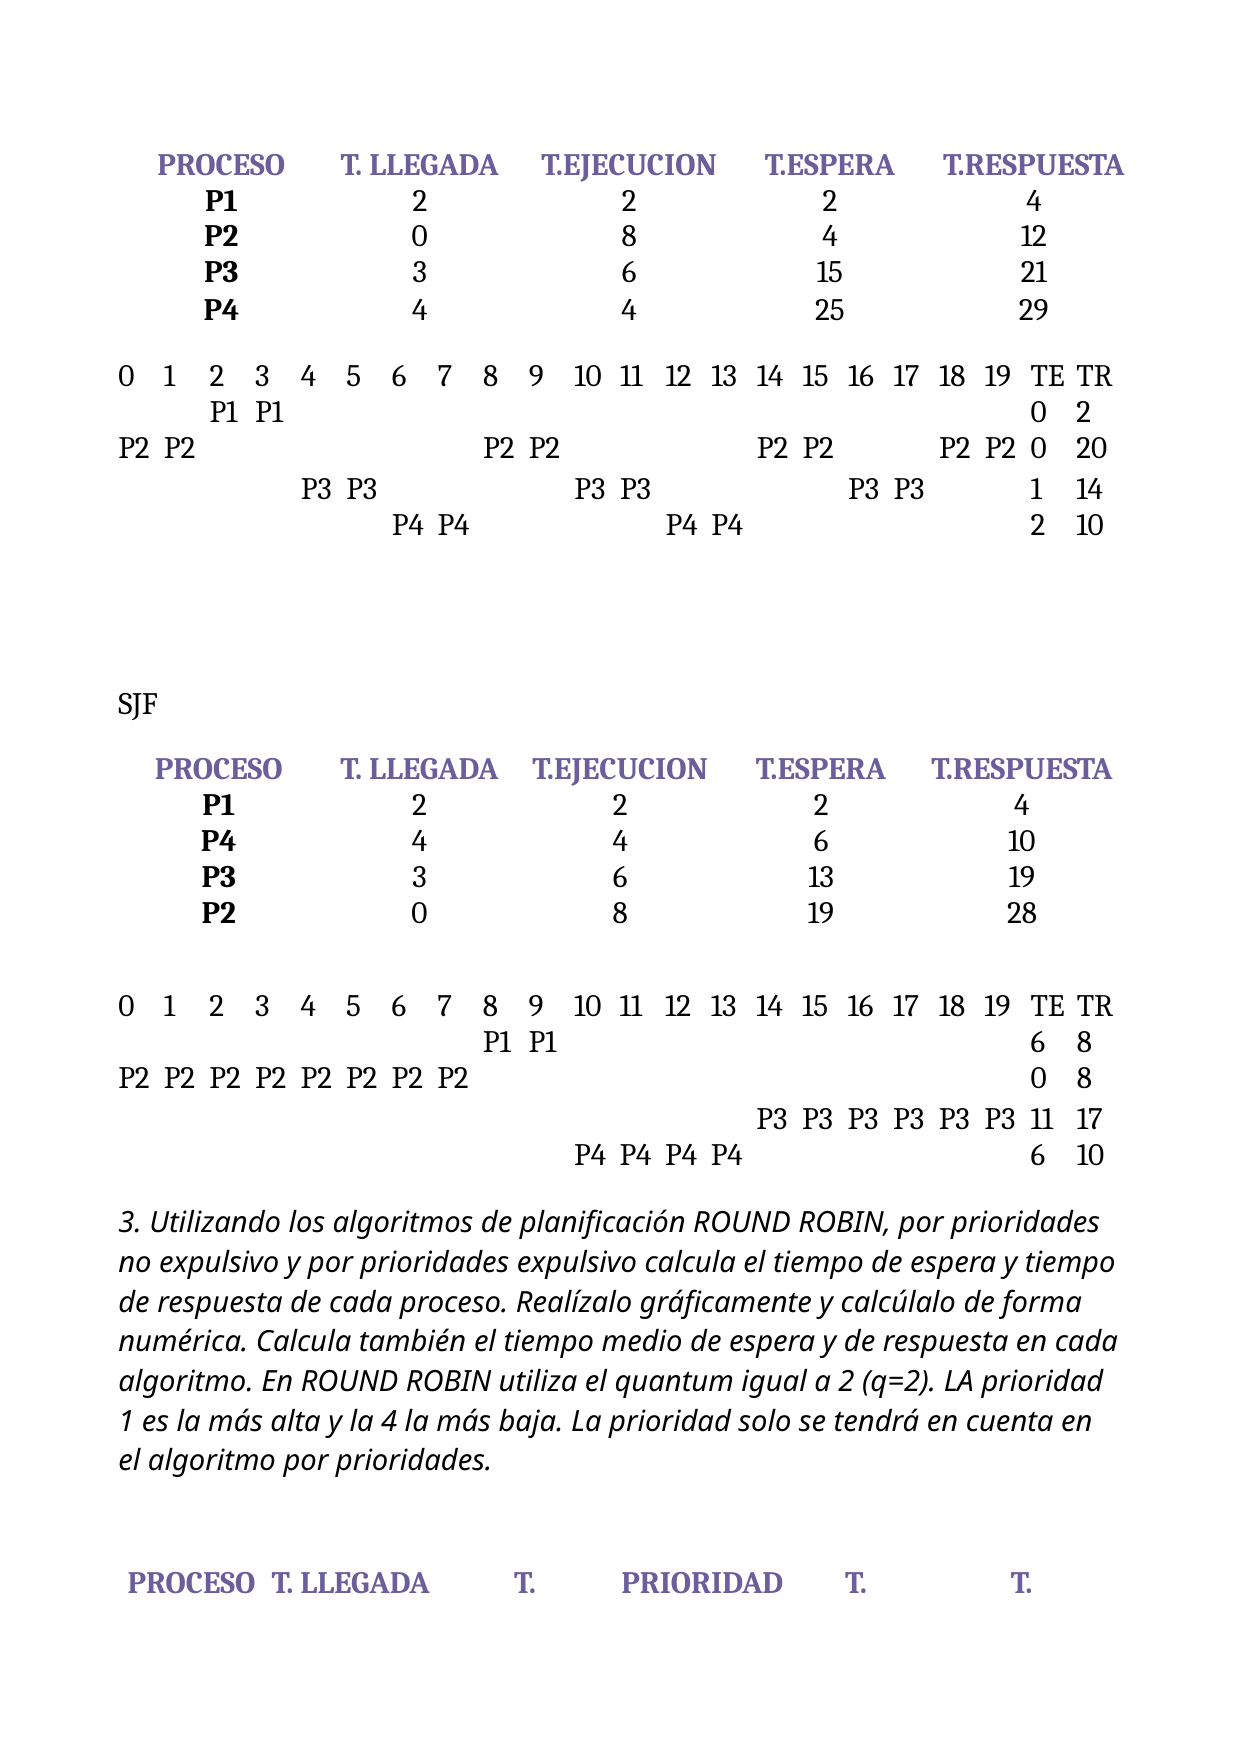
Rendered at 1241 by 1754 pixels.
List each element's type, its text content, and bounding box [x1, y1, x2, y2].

table_cell [301, 507, 346, 543]
table_cell P3 [802, 1101, 847, 1137]
table_cell 0 [319, 219, 520, 255]
table_cell P2 [529, 430, 574, 471]
table_cell [209, 1101, 255, 1137]
table_cell [392, 430, 437, 471]
table_header 15 [802, 359, 848, 394]
table_cell P3 [118, 859, 319, 895]
table_header 0 [118, 989, 163, 1024]
table_cell 1 [1030, 471, 1076, 507]
table_cell [529, 507, 574, 543]
table_cell P2 [118, 430, 164, 471]
table_header 14 [757, 359, 802, 394]
table_cell [164, 394, 209, 430]
table_header 8 [483, 989, 528, 1024]
table_cell P4 [665, 1137, 711, 1173]
table_cell 6 [1030, 1137, 1077, 1173]
table_cell [164, 1024, 209, 1060]
table_cell 25 [738, 291, 922, 330]
table_cell 13 [720, 859, 921, 895]
table_header T. LLEGADA [319, 147, 520, 183]
table_header TR [1076, 359, 1122, 394]
table_cell P3 [301, 471, 346, 507]
table_cell [802, 507, 848, 543]
table_cell [893, 507, 939, 543]
table_cell P1 [528, 1024, 574, 1060]
table_cell [939, 394, 984, 430]
table_header 11 [620, 359, 665, 394]
table_cell P1 [483, 1024, 528, 1060]
table_header T. [791, 1566, 921, 1602]
table_header 12 [665, 989, 711, 1024]
table_header 19 [984, 989, 1030, 1024]
table_cell [209, 1024, 255, 1060]
table_header TE [1030, 989, 1077, 1024]
table_cell 2 [520, 787, 720, 823]
table_cell 10 [921, 823, 1122, 859]
table_cell [984, 1024, 1030, 1060]
table_header 7 [437, 989, 483, 1024]
table_header 2 [209, 359, 255, 394]
table_cell [483, 394, 528, 430]
table_header T.RESPUESTA [921, 751, 1122, 787]
table_cell 6 [720, 823, 921, 859]
table_cell [619, 1060, 665, 1101]
table_header T.EJECUCION [520, 147, 737, 183]
table_cell [984, 1137, 1030, 1173]
table_cell [756, 1060, 802, 1101]
table_cell 2 [1076, 394, 1122, 430]
table_cell P2 [118, 895, 319, 931]
table_cell [255, 430, 301, 471]
table_cell [437, 1101, 483, 1137]
table_cell [756, 1137, 802, 1173]
table_cell [574, 1024, 619, 1060]
table_header T.ESPERA [720, 751, 921, 787]
table_cell [985, 471, 1030, 507]
table_cell P3 [346, 471, 392, 507]
table_cell [346, 507, 392, 543]
table_cell [255, 507, 301, 543]
table_header 14 [756, 989, 802, 1024]
table_cell P1 [255, 394, 301, 430]
table_cell [118, 507, 164, 543]
table_cell [848, 394, 893, 430]
table_cell P2 [483, 430, 528, 471]
table_cell [391, 1137, 437, 1173]
table_header PRIORIDAD [613, 1566, 791, 1602]
table_cell [619, 1024, 665, 1060]
table_cell P2 [985, 430, 1030, 471]
table_cell [802, 394, 848, 430]
table_header 8 [483, 359, 528, 394]
table_cell P2 [209, 1060, 255, 1101]
table_cell 0 [1030, 430, 1076, 471]
table_cell 8 [1077, 1060, 1123, 1101]
table_cell [984, 1060, 1030, 1101]
table_header 13 [711, 359, 757, 394]
table_cell [665, 430, 711, 471]
table_cell [893, 430, 939, 471]
table_cell P4 [711, 507, 757, 543]
table_cell [574, 1060, 619, 1101]
table_cell 12 [922, 219, 1145, 255]
table_cell 2 [1030, 507, 1076, 543]
table_cell 4 [319, 291, 520, 330]
table_cell [939, 1060, 984, 1101]
table_cell [574, 1101, 619, 1137]
table_header 19 [985, 359, 1030, 394]
table_cell P3 [124, 255, 319, 291]
table_cell 20 [1076, 430, 1122, 471]
table_cell [483, 1060, 528, 1101]
table_header 1 [164, 989, 209, 1024]
table_cell [437, 1024, 483, 1060]
table_cell [757, 507, 802, 543]
table_cell P4 [392, 507, 437, 543]
table_cell [620, 430, 665, 471]
table_cell [529, 394, 574, 430]
table_cell 4 [520, 823, 720, 859]
table_cell [711, 394, 757, 430]
table_header 10 [574, 989, 619, 1024]
table_cell 10 [1077, 1137, 1123, 1173]
table_header TE [1030, 359, 1076, 394]
table_cell [391, 1101, 437, 1137]
table_cell [118, 394, 164, 430]
table_cell [528, 1137, 574, 1173]
table_cell P1 [124, 183, 319, 219]
table_cell [802, 1137, 847, 1173]
table_header T.ESPERA [738, 147, 922, 183]
table_cell [665, 1101, 711, 1137]
table_cell [802, 1060, 847, 1101]
table_cell [893, 1060, 938, 1101]
table_cell [118, 1024, 163, 1060]
table_cell 8 [520, 219, 737, 255]
table_header 16 [847, 989, 893, 1024]
table_header 3 [255, 359, 301, 394]
table_cell 14 [1076, 471, 1122, 507]
table_cell [437, 1137, 483, 1173]
table_header 5 [346, 359, 392, 394]
table_cell [756, 1024, 802, 1060]
table_cell 15 [738, 255, 922, 291]
table_header 6 [391, 989, 437, 1024]
table_cell P2 [164, 430, 209, 471]
table_cell 29 [922, 291, 1145, 330]
table_cell P3 [847, 1101, 893, 1137]
table_cell [346, 1137, 391, 1173]
table_header TR [1077, 989, 1123, 1024]
table_header 18 [939, 359, 984, 394]
table_header 6 [392, 359, 437, 394]
table_cell 4 [520, 291, 737, 330]
table_header T.RESPUESTA [922, 147, 1145, 183]
table_header 13 [711, 989, 756, 1024]
table_cell P4 [574, 1137, 619, 1173]
table_header 12 [665, 359, 711, 394]
table_cell P3 [756, 1101, 802, 1137]
table_header 9 [528, 989, 574, 1024]
table_cell [529, 471, 574, 507]
table_cell [985, 507, 1030, 543]
table_cell [255, 1024, 300, 1060]
table_cell [301, 394, 346, 430]
table_cell 3 [319, 255, 520, 291]
table_header 10 [574, 359, 620, 394]
table_cell P3 [620, 471, 665, 507]
table_cell 0 [1030, 1060, 1077, 1101]
table_cell P3 [848, 471, 893, 507]
table_header T. [436, 1566, 613, 1602]
table_cell [574, 394, 620, 430]
table_cell [437, 430, 483, 471]
table_cell 0 [1030, 394, 1076, 430]
table_cell [255, 471, 301, 507]
table_cell [711, 471, 757, 507]
table_cell [847, 1024, 893, 1060]
table_cell [164, 1137, 209, 1173]
table_cell 10 [1076, 507, 1122, 543]
table_cell [346, 394, 392, 430]
table_cell 21 [922, 255, 1145, 291]
table_cell P2 [437, 1060, 483, 1101]
table_header 16 [848, 359, 893, 394]
table_cell P2 [939, 430, 984, 471]
table_cell [437, 471, 483, 507]
table_cell 8 [520, 895, 720, 931]
table_cell 6 [520, 859, 720, 895]
table_cell P2 [391, 1060, 437, 1101]
table_cell [346, 1101, 391, 1137]
table_cell [483, 1137, 528, 1173]
table_cell [164, 507, 209, 543]
table_cell [939, 471, 984, 507]
table_cell [757, 394, 802, 430]
table_cell P1 [118, 787, 319, 823]
table_cell P4 [665, 507, 711, 543]
table_cell [620, 507, 665, 543]
table_cell P4 [124, 291, 319, 330]
table_cell P4 [619, 1137, 665, 1173]
table_cell 4 [921, 787, 1122, 823]
table_cell [255, 1101, 300, 1137]
table_cell 17 [1077, 1101, 1123, 1137]
table_cell 2 [319, 183, 520, 219]
table_cell [939, 1137, 984, 1173]
table_cell [711, 1060, 756, 1101]
table_header T. LLEGADA [319, 751, 520, 787]
table_header T. [921, 1566, 1122, 1602]
table_cell [483, 471, 528, 507]
table_cell [802, 1024, 847, 1060]
table_cell [392, 471, 437, 507]
table_cell [939, 507, 984, 543]
table_header PROCESO [118, 1566, 264, 1602]
table_cell [665, 471, 711, 507]
table_cell [164, 1101, 209, 1137]
table_cell [711, 1024, 756, 1060]
table_cell P2 [346, 1060, 391, 1101]
text SJF [118, 687, 1122, 722]
table_cell 19 [720, 895, 921, 931]
table_cell [711, 430, 757, 471]
table_cell [255, 1137, 300, 1173]
table_cell [209, 471, 255, 507]
table_cell P3 [574, 471, 620, 507]
table_header 4 [301, 359, 346, 394]
table_cell P2 [164, 1060, 209, 1101]
table_cell P3 [893, 471, 939, 507]
table_cell [300, 1137, 346, 1173]
table_cell [118, 471, 164, 507]
table_cell [619, 1101, 665, 1137]
table_cell P4 [711, 1137, 756, 1173]
text 3. Utilizando los algoritmos de planificación ROUND ROBIN, por prioridades no expulsivo y por prioridades expulsivo calcula el tiempo de espera y tiempo de respuesta de cada proceso. Realízalo gráficamente y calcúlalo de forma numérica. Calcula también el tiempo medio de espera y de respuesta en cada algoritmo. En ROUND ROBIN utiliza el quantum igual a 2 (q=2). LA prioridad 1 es la más alta y la 4 la más baja. La prioridad solo se tendrá en cuenta en el algoritmo por prioridades. [118, 1202, 1122, 1479]
table_cell [118, 1101, 163, 1137]
table_cell 2 [520, 183, 737, 219]
table_cell [893, 394, 939, 430]
table_header 7 [437, 359, 483, 394]
table_cell [574, 507, 620, 543]
table_header 9 [529, 359, 574, 394]
table_header 17 [893, 359, 939, 394]
table_cell P2 [255, 1060, 300, 1101]
table_cell [483, 1101, 528, 1137]
table_cell P2 [802, 430, 848, 471]
table_cell 0 [319, 895, 520, 931]
table_header 5 [346, 989, 391, 1024]
table_cell [346, 430, 392, 471]
table_cell [893, 1137, 938, 1173]
table_cell [437, 394, 483, 430]
table_cell P3 [939, 1101, 984, 1137]
table_cell 8 [1077, 1024, 1123, 1060]
table_cell [209, 1137, 255, 1173]
table_header 17 [893, 989, 938, 1024]
table_cell [391, 1024, 437, 1060]
table_cell [483, 507, 528, 543]
table_header 15 [802, 989, 847, 1024]
table_cell P2 [757, 430, 802, 471]
table_cell 6 [1030, 1024, 1077, 1060]
table_cell [209, 430, 255, 471]
table_header 0 [118, 359, 164, 394]
table_header 3 [255, 989, 300, 1024]
table_cell [757, 471, 802, 507]
table_cell [300, 1024, 346, 1060]
table_header 1 [164, 359, 209, 394]
table_cell [392, 394, 437, 430]
table_cell P1 [209, 394, 255, 430]
table_header 4 [300, 989, 346, 1024]
table_cell 19 [921, 859, 1122, 895]
table_header PROCESO [124, 147, 319, 183]
table_cell 4 [922, 183, 1145, 219]
table_cell P2 [118, 1060, 163, 1101]
table_cell [665, 1024, 711, 1060]
table_header T. LLEGADA [265, 1566, 436, 1602]
table_cell [985, 394, 1030, 430]
table_cell [939, 1024, 984, 1060]
table_cell P3 [984, 1101, 1030, 1137]
table_cell [802, 471, 848, 507]
table_cell P3 [893, 1101, 938, 1137]
table_cell 2 [319, 787, 520, 823]
table_cell P2 [124, 219, 319, 255]
table_cell P4 [437, 507, 483, 543]
table_cell 4 [319, 823, 520, 859]
table_cell [528, 1060, 574, 1101]
table_header 2 [209, 989, 255, 1024]
table_cell 11 [1030, 1101, 1077, 1137]
table_cell [209, 507, 255, 543]
table_cell [346, 1024, 391, 1060]
table_header 18 [939, 989, 984, 1024]
table_header 11 [619, 989, 665, 1024]
table_cell [300, 1101, 346, 1137]
table_cell 6 [520, 255, 737, 291]
table_cell [893, 1024, 938, 1060]
table_cell [847, 1137, 893, 1173]
table_cell [665, 394, 711, 430]
table_cell [665, 1060, 711, 1101]
table_cell P2 [300, 1060, 346, 1101]
table_cell 3 [319, 859, 520, 895]
table_cell [711, 1101, 756, 1137]
table_cell 28 [921, 895, 1122, 931]
table_cell 2 [738, 183, 922, 219]
table_cell 2 [720, 787, 921, 823]
table_cell [164, 471, 209, 507]
table_header PROCESO [118, 751, 319, 787]
table_cell [848, 430, 893, 471]
table_cell [574, 430, 620, 471]
table_cell [847, 1060, 893, 1101]
table_cell [118, 1137, 163, 1173]
table_cell 4 [738, 219, 922, 255]
table_cell [620, 394, 665, 430]
table_cell [528, 1101, 574, 1137]
table_header T.EJECUCION [520, 751, 720, 787]
table_cell P4 [118, 823, 319, 859]
table_cell [301, 430, 346, 471]
table_cell [848, 507, 893, 543]
